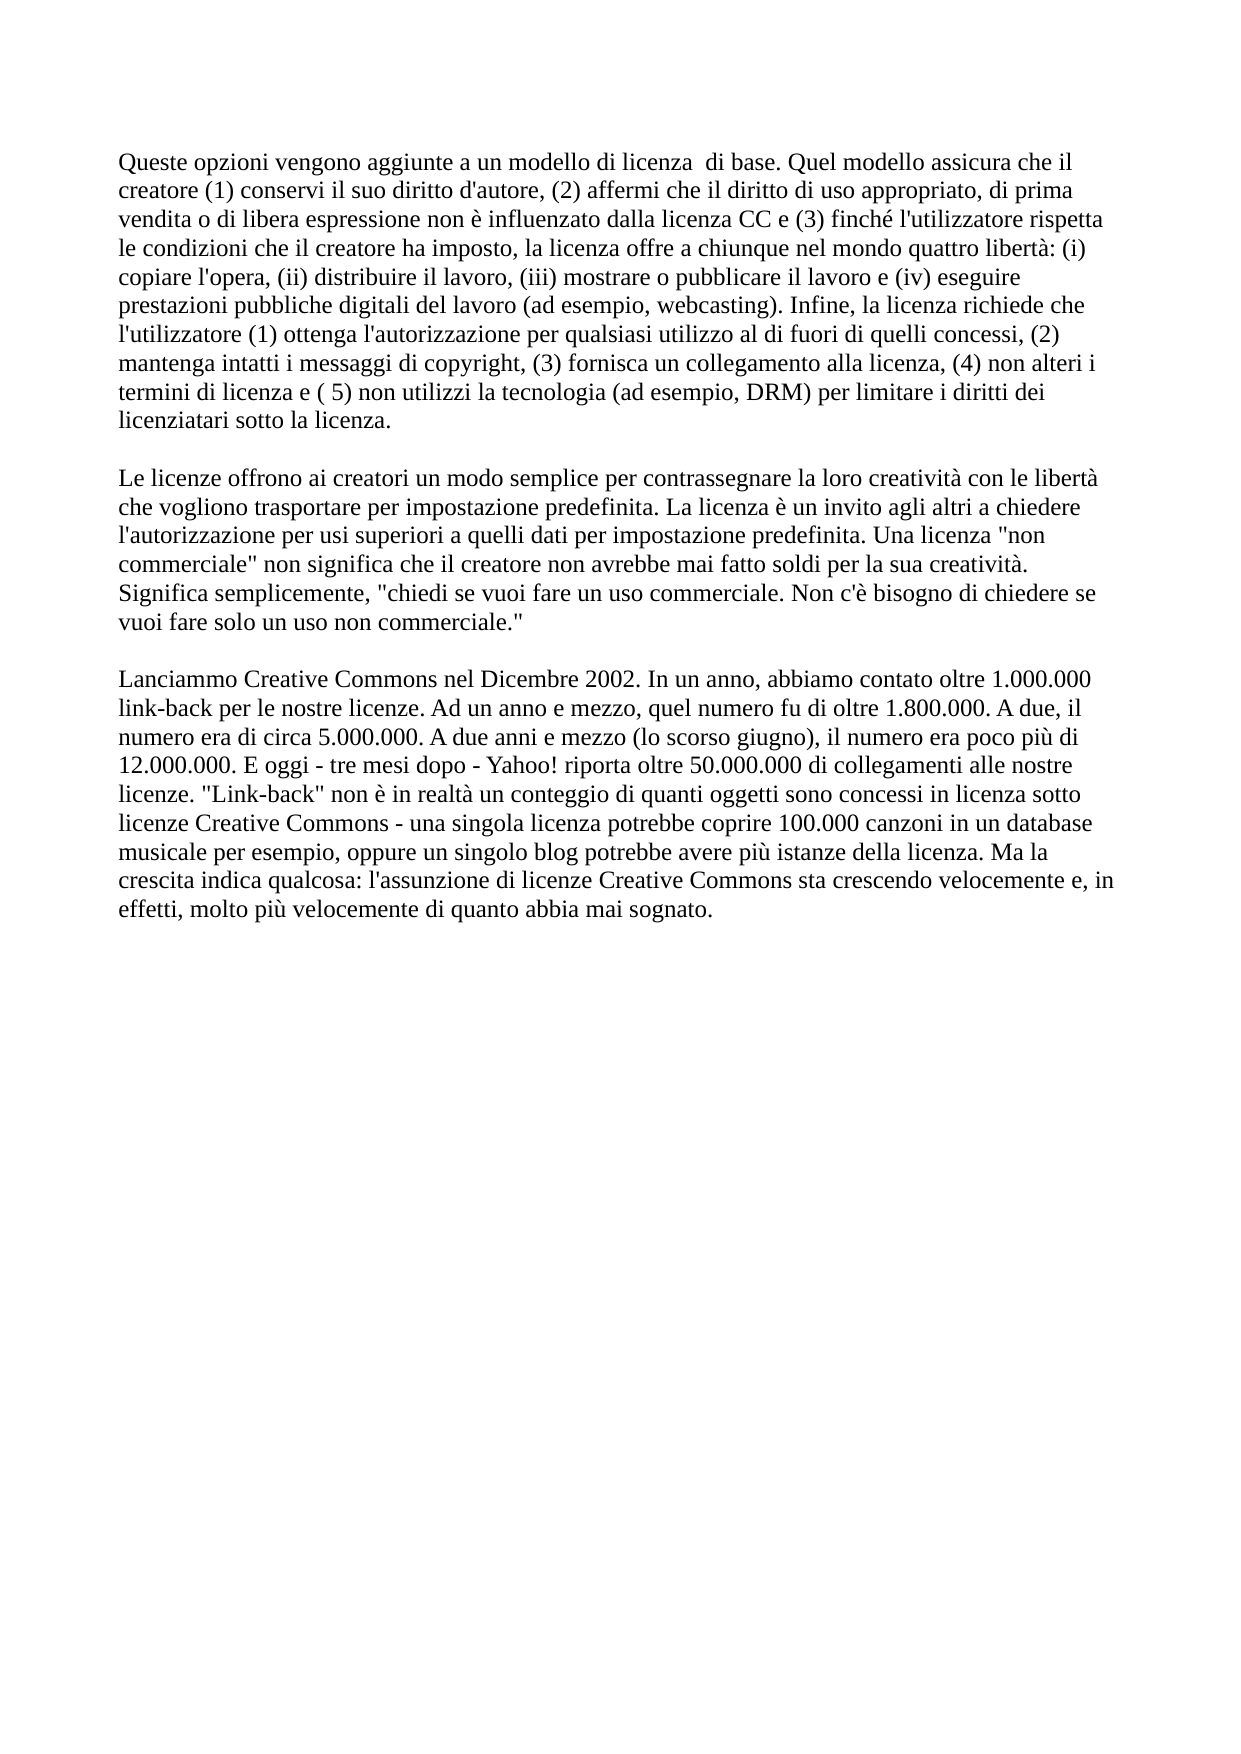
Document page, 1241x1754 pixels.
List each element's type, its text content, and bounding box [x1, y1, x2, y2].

text Lanciammo Creative Commons nel Dicembre 2002. In un anno, abbiamo contato oltre 1.000.000 link-back per le nostre licenze. Ad un anno e mezzo, quel numero fu di oltre 1.800.000. A due, il numero era di circa 5.000.000. A due anni e mezzo (lo scorso giugno), il numero era poco più di 12.000.000. E oggi - tre mesi dopo - Yahoo! riporta oltre 50.000.000 di collegamenti alle nostre licenze. "Link-back" non è in realtà un conteggio di quanti oggetti sono concessi in licenza sotto licenze Creative Commons - una singola licenza potrebbe coprire 100.000 canzoni in un database musicale per esempio, oppure un singolo blog potrebbe avere più istanze della licenza. Ma la crescita indica qualcosa: l'assunzione di licenze Creative Commons sta crescendo velocemente e, in effetti, molto più velocemente di quanto abbia mai sognato. [118, 664, 1122, 923]
text Le licenze offrono ai creatori un modo semplice per contrassegnare la loro creatività con le libertà che vogliono trasportare per impostazione predefinita. La licenza è un invito agli altri a chiedere l'autorizzazione per usi superiori a quelli dati per impostazione predefinita. Una licenza "non commerciale" non significa che il creatore non avrebbe mai fatto soldi per la sua creatività. Significa semplicemente, "chiedi se vuoi fare un uso commerciale. Non c'è bisogno di chiedere se vuoi fare solo un uso non commerciale." [118, 463, 1122, 636]
text Queste opzioni vengono aggiunte a un modello di licenza di base. Quel modello assicura che il creatore (1) conservi il suo diritto d'autore, (2) affermi che il diritto di uso appropriato, di prima vendita o di libera espressione non è influenzato dalla licenza CC e (3) finché l'utilizzatore rispetta le condizioni che il creatore ha imposto, la licenza offre a chiunque nel mondo quattro libertà: (i) copiare l'opera, (ii) distribuire il lavoro, (iii) mostrare o pubblicare il lavoro e (iv) eseguire prestazioni pubbliche digitali del lavoro (ad esempio, webcasting). Infine, la licenza richiede che l'utilizzatore (1) ottenga l'autorizzazione per qualsiasi utilizzo al di fuori di quelli concessi, (2) mantenga intatti i messaggi di copyright, (3) fornisca un collegamento alla licenza, (4) non alteri i termini di licenza e ( 5) non utilizzi la tecnologia (ad esempio, DRM) per limitare i diritti dei licenziatari sotto la licenza. [118, 147, 1122, 434]
